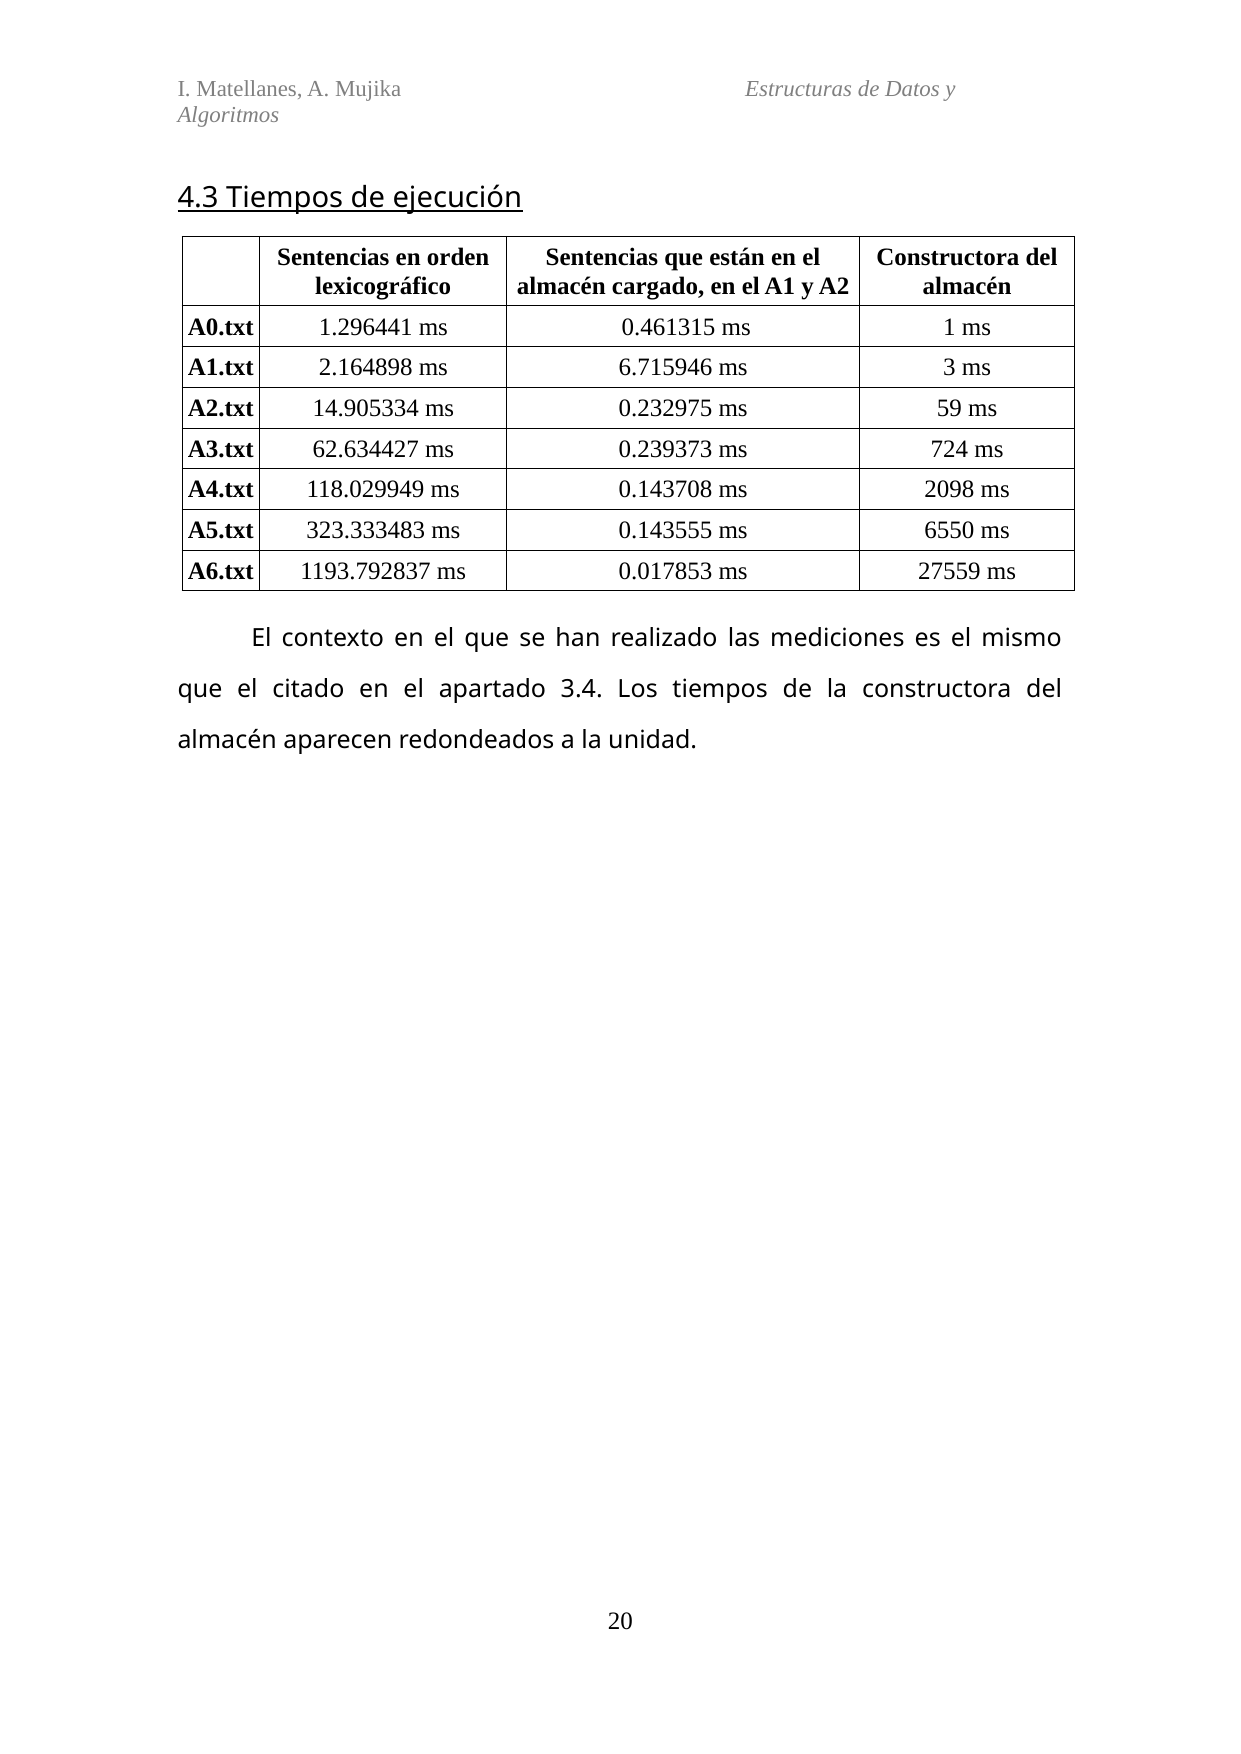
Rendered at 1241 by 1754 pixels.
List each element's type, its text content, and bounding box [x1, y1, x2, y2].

table_cell 323.333483 ms [260, 510, 506, 550]
table_header Sentencias en orden lexicográfico [260, 237, 506, 305]
table_cell 0.017853 ms [507, 551, 859, 590]
table_cell 0.461315 ms [507, 306, 859, 346]
table_cell 62.634427 ms [260, 429, 506, 468]
table_cell 1193.792837 ms [260, 551, 506, 590]
text 4.3 Tiempos de ejecución [177, 176, 1063, 216]
table_cell 2.164898 ms [260, 347, 506, 387]
table_cell 59 ms [860, 388, 1074, 427]
table_cell A5.txt [183, 510, 259, 550]
table_cell 27559 ms [860, 551, 1074, 590]
table_cell 724 ms [860, 429, 1074, 468]
table_cell 0.143708 ms [507, 469, 859, 509]
table_cell 3 ms [860, 347, 1074, 387]
table_cell 0.143555 ms [507, 510, 859, 550]
table_header Constructora del almacén [860, 237, 1074, 305]
table_cell 1.296441 ms [260, 306, 506, 346]
table_cell 0.239373 ms [507, 429, 859, 468]
table_cell 1 ms [860, 306, 1074, 346]
table_cell 2098 ms [860, 469, 1074, 509]
table_header [183, 237, 259, 305]
table_cell A0.txt [183, 306, 259, 346]
table_header Sentencias que están en el almacén cargado, en el A1 y A2 [507, 237, 859, 305]
table_cell 6550 ms [860, 510, 1074, 550]
text El contexto en el que se han realizado las mediciones es el mismo que el citado en el apartado 3.4. Los tiempos de la constructora del almacén aparecen redondeados a la unidad. [177, 620, 1063, 756]
table_cell A6.txt [183, 551, 259, 590]
table_cell A3.txt [183, 429, 259, 468]
table_cell 14.905334 ms [260, 388, 506, 427]
table_cell 118.029949 ms [260, 469, 506, 509]
table_cell 6.715946 ms [507, 347, 859, 387]
table_cell A4.txt [183, 469, 259, 509]
table_cell A2.txt [183, 388, 259, 427]
table_cell 0.232975 ms [507, 388, 859, 427]
table_cell A1.txt [183, 347, 259, 387]
